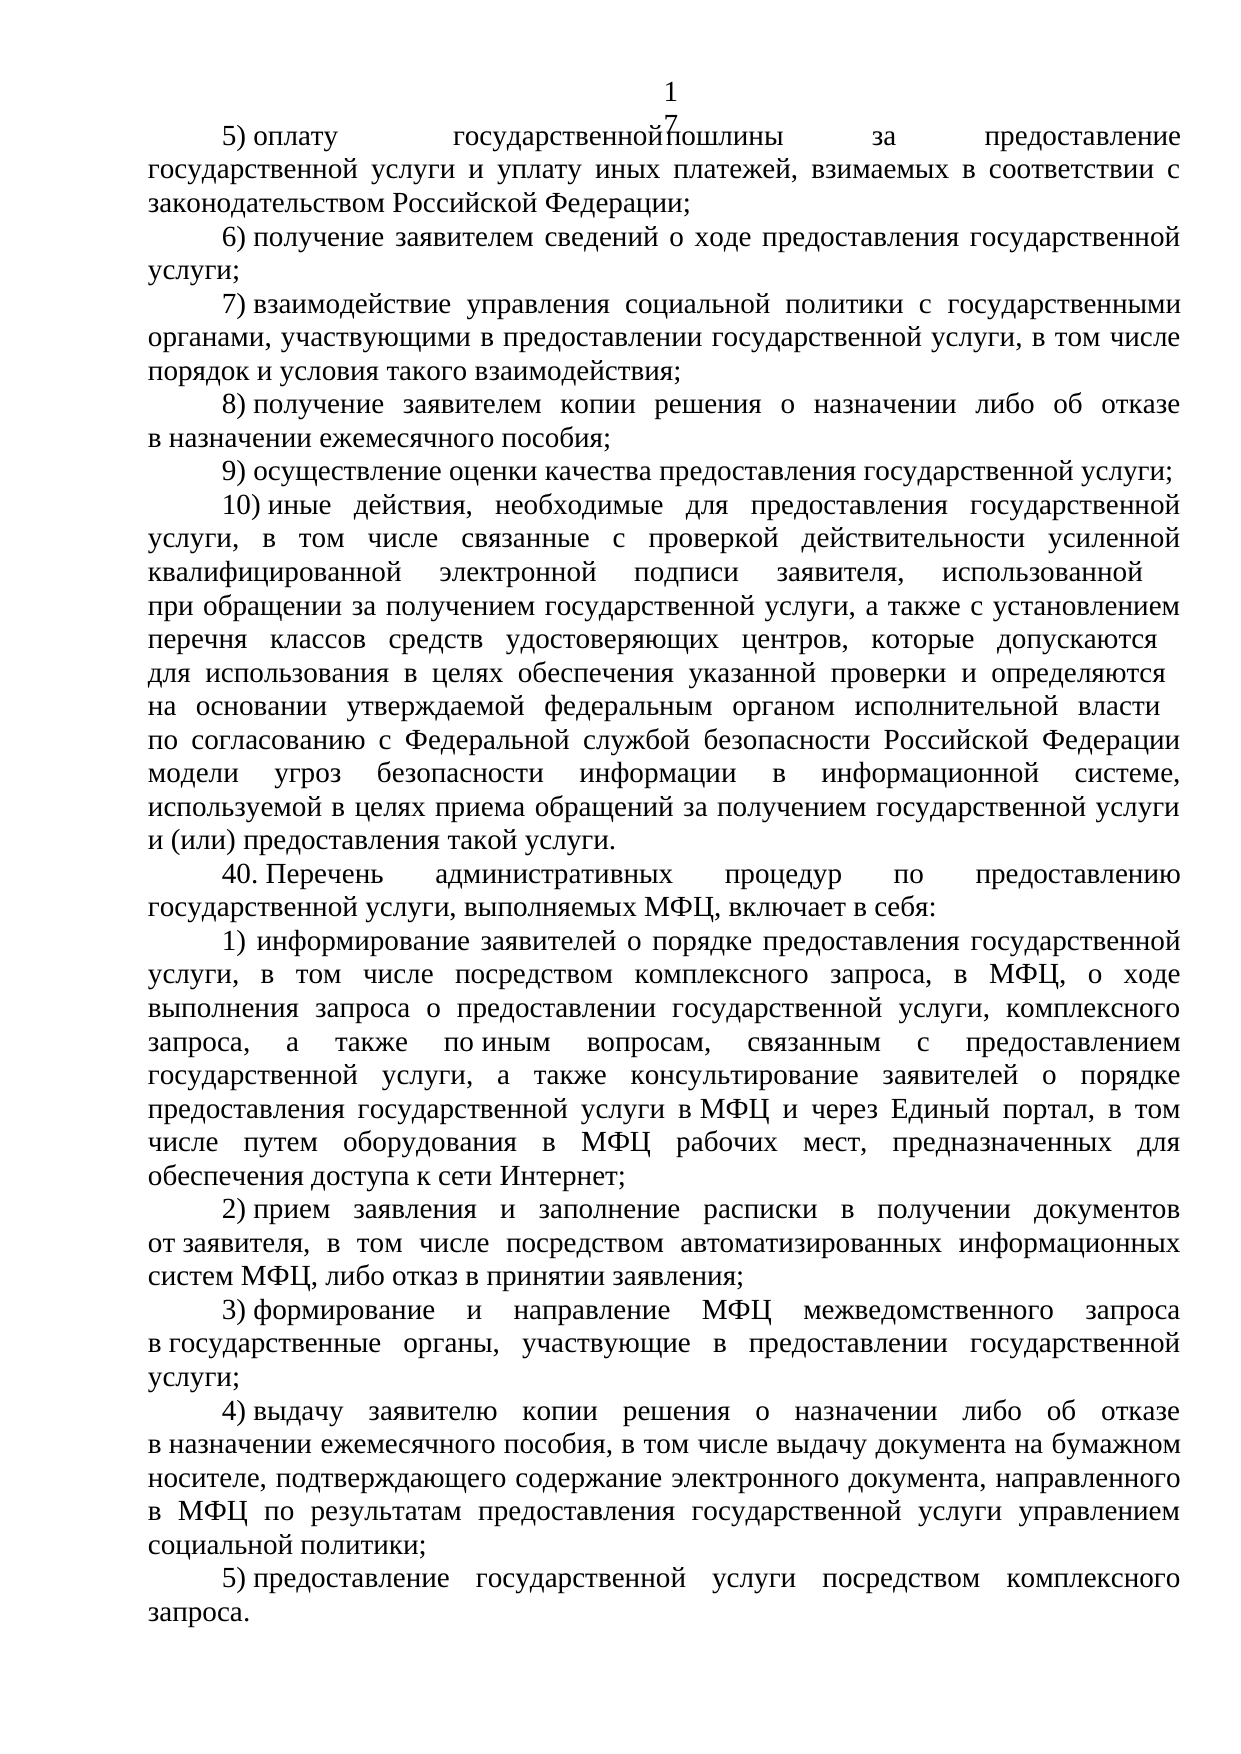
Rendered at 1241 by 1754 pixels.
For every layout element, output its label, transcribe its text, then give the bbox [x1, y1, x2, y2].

text 4) выдачу заявителю копии решения о назначении либо об отказе в назначении ежемесячного пособия, в том числе выдачу документа на бумажном носителе, подтверждающего содержание электронного документа, направленного в МФЦ по результатам предоставления государственной услуги управлением социальной политики; [148, 1393, 1181, 1560]
text 5) предоставление государственной услуги посредством комплексного запроса. [148, 1560, 1181, 1627]
list Перечень административных процедур по предоставлению государственной услуги, выполняемых МФЦ, включает в себя: [148, 856, 1181, 923]
text 10) иные действия, необходимые для предоставления государственной услуги, в том числе связанные с проверкой действительности усиленной квалифицированной электронной подписи заявителя, использованной при обращении за получением государственной услуги, а также с установлением перечня классов средств удостоверяющих центров, которые допускаются для использования в целях обеспечения указанной проверки и определяются на основании утверждаемой федеральным органом исполнительной власти по согласованию с Федеральной службой безопасности Российской Федерации модели угроз безопасности информации в информационной системе, используемой в целях приема обращений за получением государственной услуги и (или) предоставления такой услуги. [148, 487, 1181, 856]
text 7) взаимодействие управления социальной политики с государственными органами, участвующими в предоставлении государственной услуги, в том числе порядок и условия такого взаимодействия; [148, 286, 1181, 386]
text 8) получение заявителем копии решения о назначении либо об отказе в назначении ежемесячного пособия; [148, 386, 1181, 453]
text 2) прием заявления и заполнение расписки в получении документов от заявителя, в том числе посредством автоматизированных информационных систем МФЦ, либо отказ в принятии заявления; [148, 1191, 1181, 1292]
text 1) информирование заявителей о порядке предоставления государственной услуги, в том числе посредством комплексного запроса, в МФЦ, о ходе выполнения запроса о предоставлении государственной услуги, комплексного запроса, а также по иным вопросам, связанным с предоставлением государственной услуги, а также консультирование заявителей о порядке предоставления государственной услуги в МФЦ и через Единый портал, в том числе путем оборудования в МФЦ рабочих мест, предназначенных для обеспечения доступа к сети Интернет; [148, 923, 1181, 1191]
text 3) формирование и направление МФЦ межведомственного запроса в государственные органы, участвующие в предоставлении государственной услуги; [148, 1292, 1181, 1393]
text 5) оплату государственной пошлины за предоставление государственной услуги и уплату иных платежей, взимаемых в соответствии с законодательством Российской Федерации; [148, 118, 1181, 219]
text 6) получение заявителем сведений о ходе предоставления государственной услуги; [148, 219, 1181, 286]
text 9) осуществление оценки качества предоставления государственной услуги; [148, 453, 1181, 487]
